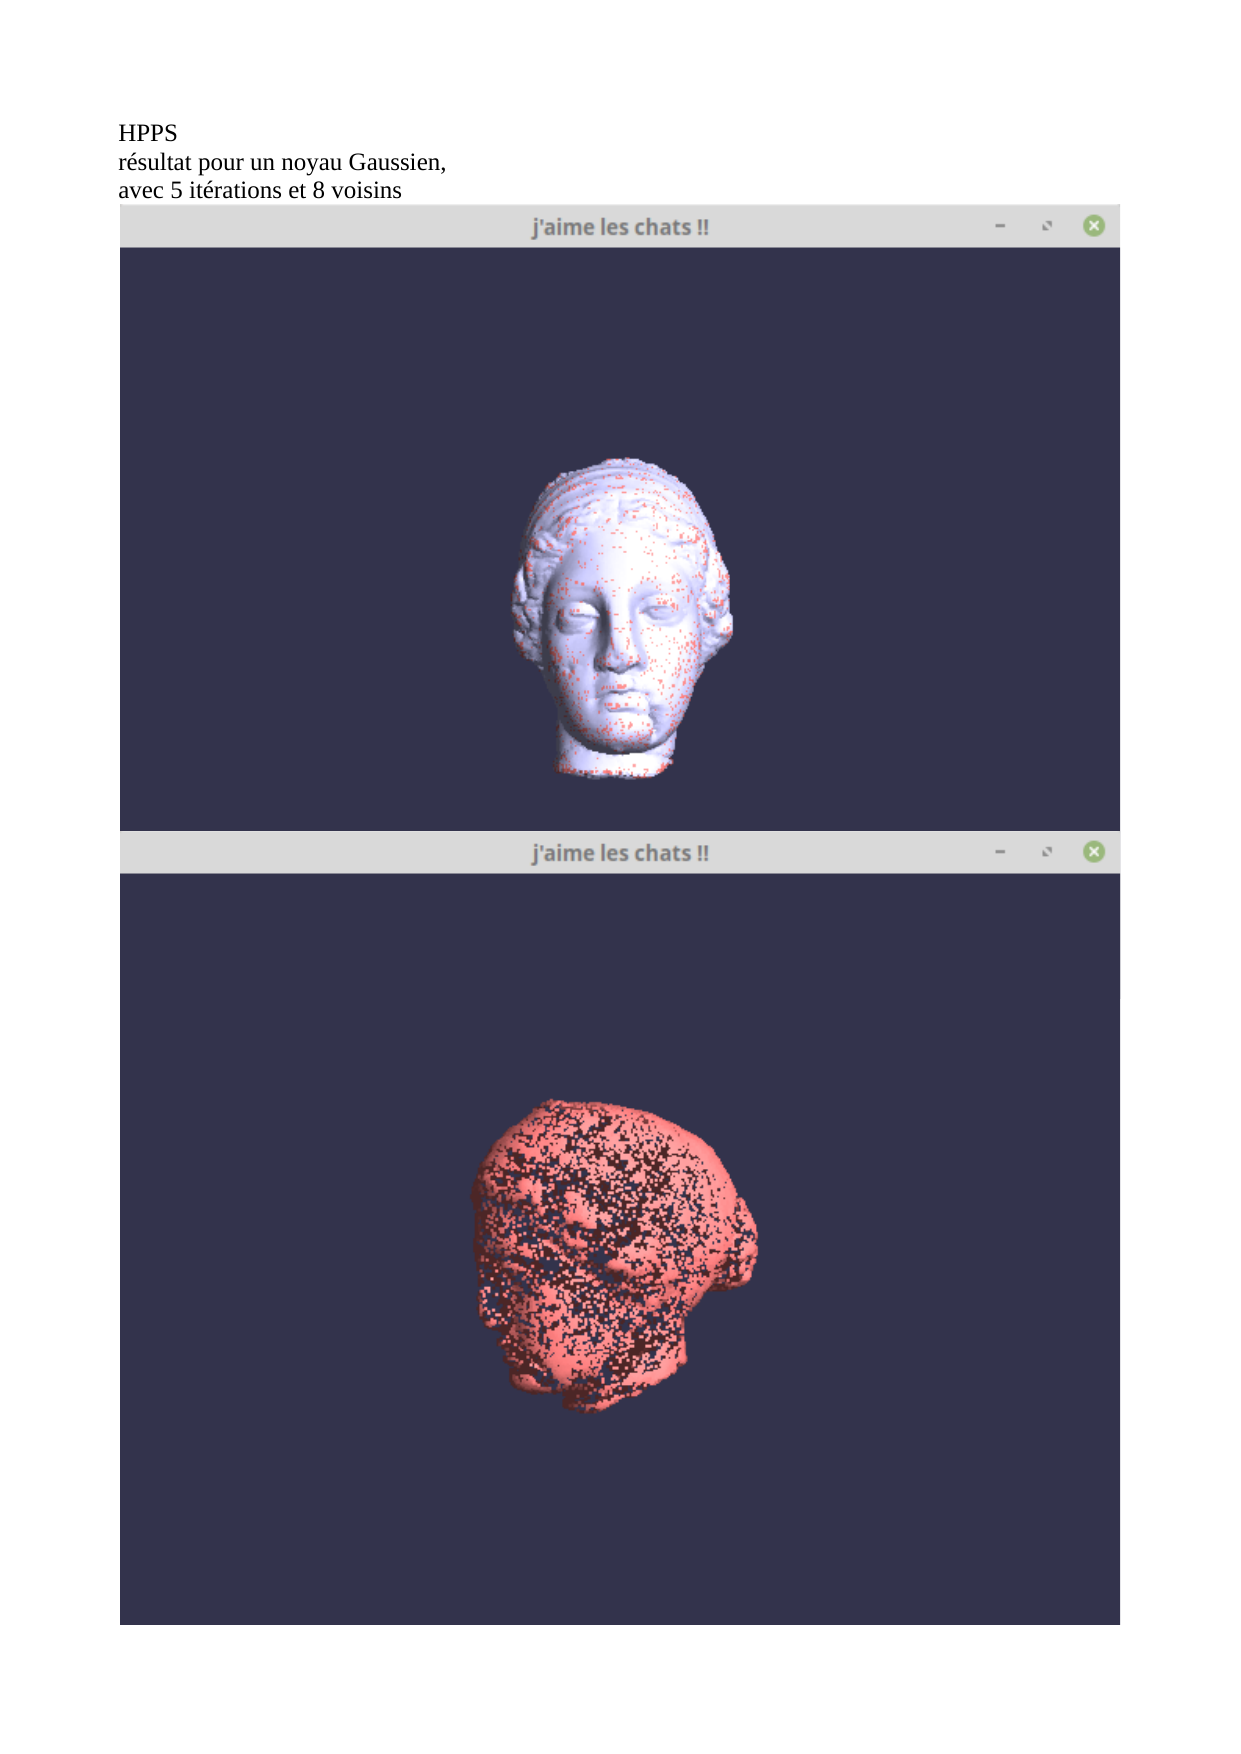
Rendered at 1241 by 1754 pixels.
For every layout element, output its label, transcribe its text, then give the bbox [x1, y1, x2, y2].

picture [120, 204, 1121, 1625]
text avec 5 itérations et 8 voisins [118, 176, 1122, 204]
text résultat pour un noyau Gaussien, [118, 147, 1122, 176]
text HPPS [118, 118, 1122, 147]
